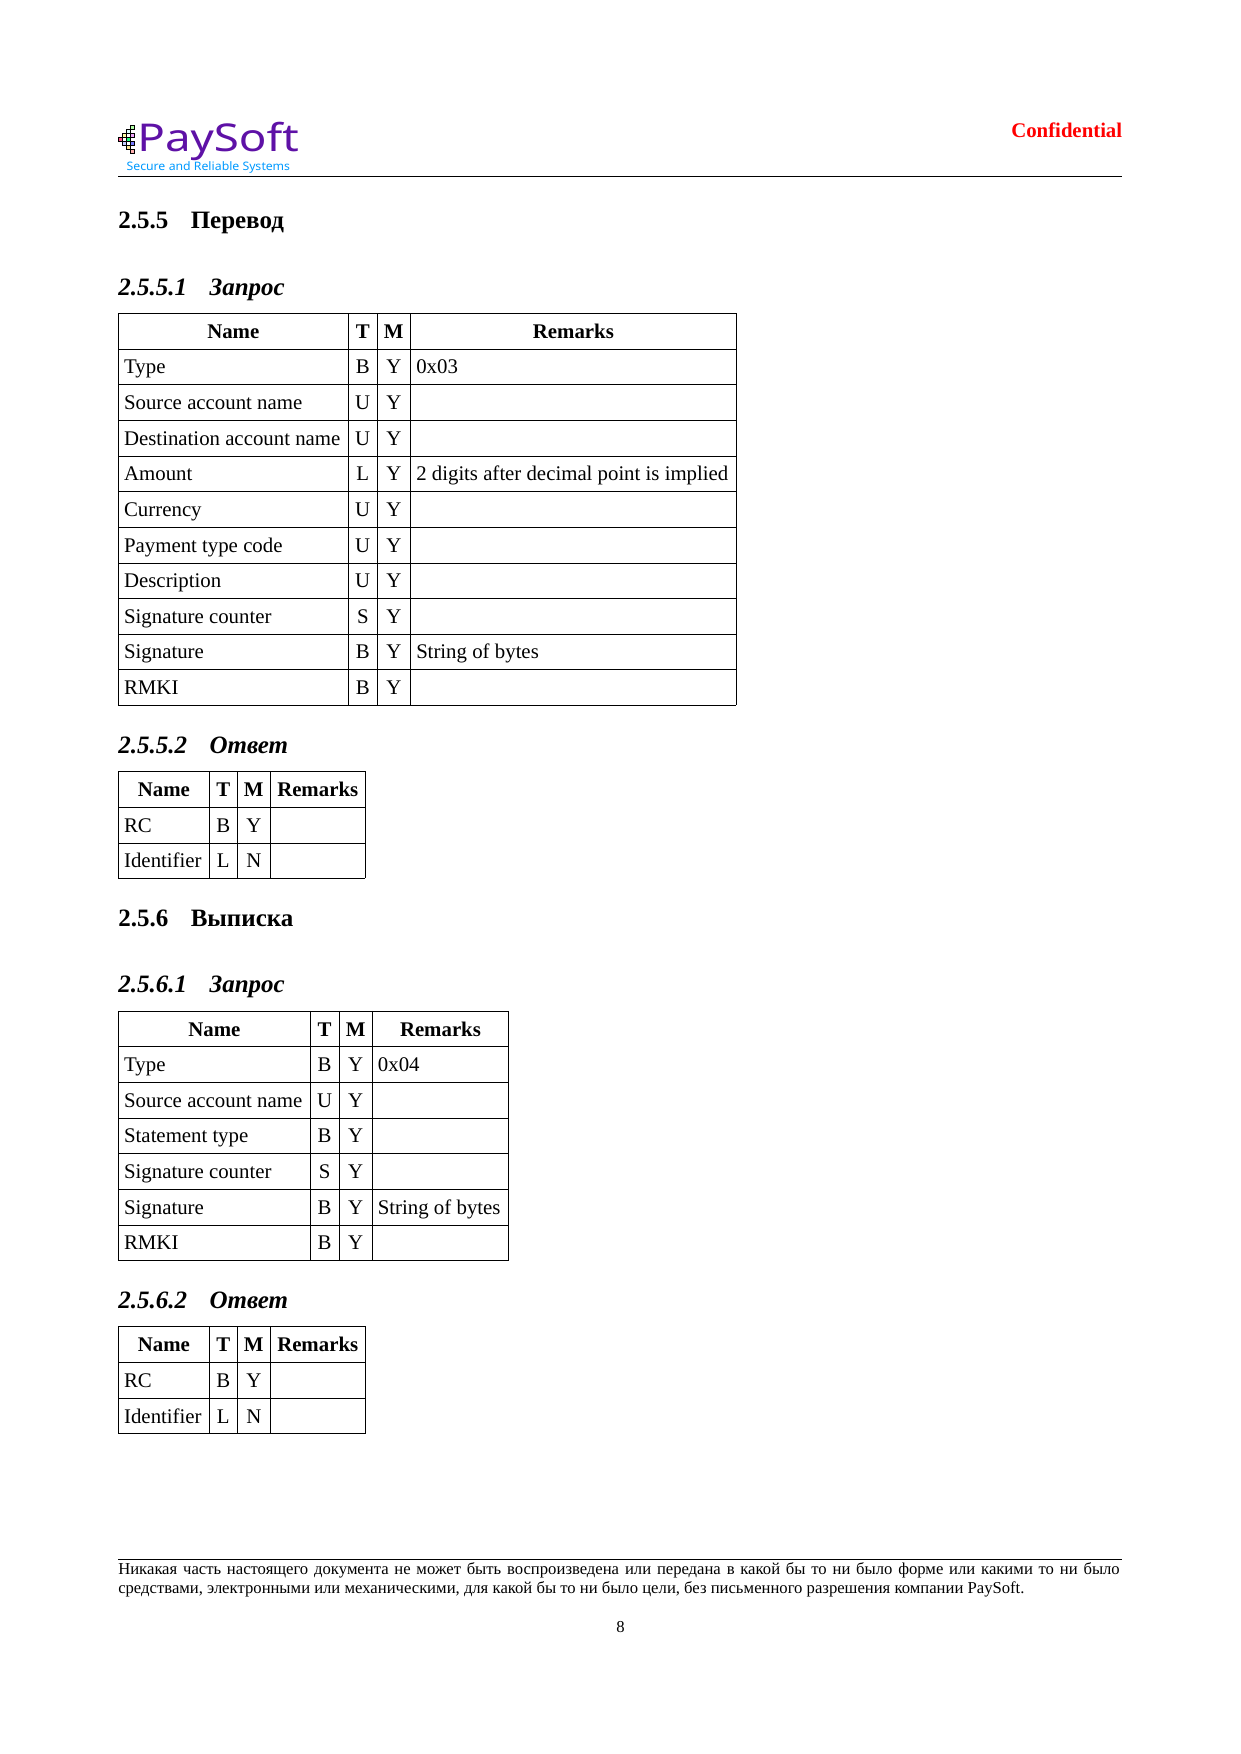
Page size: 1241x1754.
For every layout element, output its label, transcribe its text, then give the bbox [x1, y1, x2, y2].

table_cell Y [340, 1226, 372, 1260]
table_cell Y [378, 421, 410, 456]
table_cell [271, 844, 365, 878]
table_cell [411, 421, 736, 456]
table_cell [373, 1154, 508, 1189]
table_cell Y [378, 599, 410, 634]
table_cell B [349, 350, 377, 384]
table_cell Identifier [119, 844, 209, 878]
table_cell Y [340, 1154, 372, 1189]
table_cell 2 digits after decimal point is implied [411, 457, 736, 491]
table_header Name [119, 772, 209, 807]
table_cell [411, 599, 736, 634]
table_cell Type [119, 350, 348, 384]
table_cell String of bytes [411, 635, 736, 669]
table_cell B [210, 808, 237, 842]
table_cell L [210, 844, 237, 878]
table_cell N [238, 844, 270, 878]
table_cell B [349, 670, 377, 705]
table_header M [238, 1327, 270, 1362]
table_cell L [349, 457, 377, 491]
table_cell RMKI [119, 1226, 310, 1260]
subtitle Запрос [118, 272, 1122, 301]
table_cell [411, 670, 736, 705]
table_header Remarks [271, 772, 365, 807]
table_cell Y [378, 564, 410, 598]
table_cell Signature [119, 635, 348, 669]
table_cell Source account name [119, 1083, 310, 1118]
table_header Remarks [271, 1327, 365, 1362]
table_cell Y [340, 1083, 372, 1118]
table_cell [373, 1119, 508, 1153]
table_cell B [311, 1190, 339, 1224]
table_header T [210, 772, 237, 807]
table_header M [340, 1012, 372, 1046]
subtitle Ответ [118, 730, 1122, 759]
table_cell String of bytes [373, 1190, 508, 1224]
table_cell [411, 528, 736, 562]
subtitle Ответ [118, 1285, 1122, 1314]
table_cell L [210, 1399, 237, 1433]
table_cell [411, 564, 736, 598]
table_cell RMKI [119, 670, 348, 705]
table_cell Signature counter [119, 1154, 310, 1189]
table_cell Y [238, 1363, 270, 1398]
table_header Name [119, 314, 348, 349]
table_cell U [349, 385, 377, 420]
table_cell B [210, 1363, 237, 1398]
table_cell Y [340, 1119, 372, 1153]
table_cell [271, 1363, 365, 1398]
table_header M [238, 772, 270, 807]
table_cell U [349, 492, 377, 527]
table_cell Payment type code [119, 528, 348, 562]
table_cell Statement type [119, 1119, 310, 1153]
table_cell S [311, 1154, 339, 1189]
table_cell Y [340, 1047, 372, 1082]
table_cell Y [238, 808, 270, 842]
table_cell Y [378, 457, 410, 491]
table_header Remarks [373, 1012, 508, 1046]
table_cell Amount [119, 457, 348, 491]
table_header M [378, 314, 410, 349]
table_cell B [311, 1047, 339, 1082]
table_header Name [119, 1327, 209, 1362]
table_cell B [311, 1226, 339, 1260]
table_header T [210, 1327, 237, 1362]
subtitle Перевод [118, 206, 1122, 234]
table_cell Type [119, 1047, 310, 1082]
table_cell Signature [119, 1190, 310, 1224]
table_cell Y [340, 1190, 372, 1224]
table_cell U [349, 421, 377, 456]
table_cell 0x03 [411, 350, 736, 384]
table_cell Description [119, 564, 348, 598]
table_cell U [349, 528, 377, 562]
table_cell [411, 492, 736, 527]
table_cell Y [378, 670, 410, 705]
table_cell Currency [119, 492, 348, 527]
table_cell B [349, 635, 377, 669]
table_cell 0x04 [373, 1047, 508, 1082]
table_header Name [119, 1012, 310, 1046]
table_cell Identifier [119, 1399, 209, 1433]
table_cell RC [119, 1363, 209, 1398]
table_cell N [238, 1399, 270, 1433]
table_cell Y [378, 492, 410, 527]
table_cell [271, 808, 365, 842]
table_cell U [349, 564, 377, 598]
table_header T [311, 1012, 339, 1046]
table_cell Y [378, 528, 410, 562]
table_cell [373, 1083, 508, 1118]
subtitle Выписка [118, 903, 1122, 932]
table_cell B [311, 1119, 339, 1153]
subtitle Запрос [118, 969, 1122, 998]
table_cell RC [119, 808, 209, 842]
table_cell Y [378, 385, 410, 420]
table_cell U [311, 1083, 339, 1118]
table_cell [373, 1226, 508, 1260]
table_cell S [349, 599, 377, 634]
table_cell Signature counter [119, 599, 348, 634]
table_header T [349, 314, 377, 349]
table_cell Y [378, 350, 410, 384]
table_cell Source account name [119, 385, 348, 420]
table_header Remarks [411, 314, 736, 349]
table_cell Y [378, 635, 410, 669]
table_cell Destination account name [119, 421, 348, 456]
table_cell [411, 385, 736, 420]
table_cell [271, 1399, 365, 1433]
